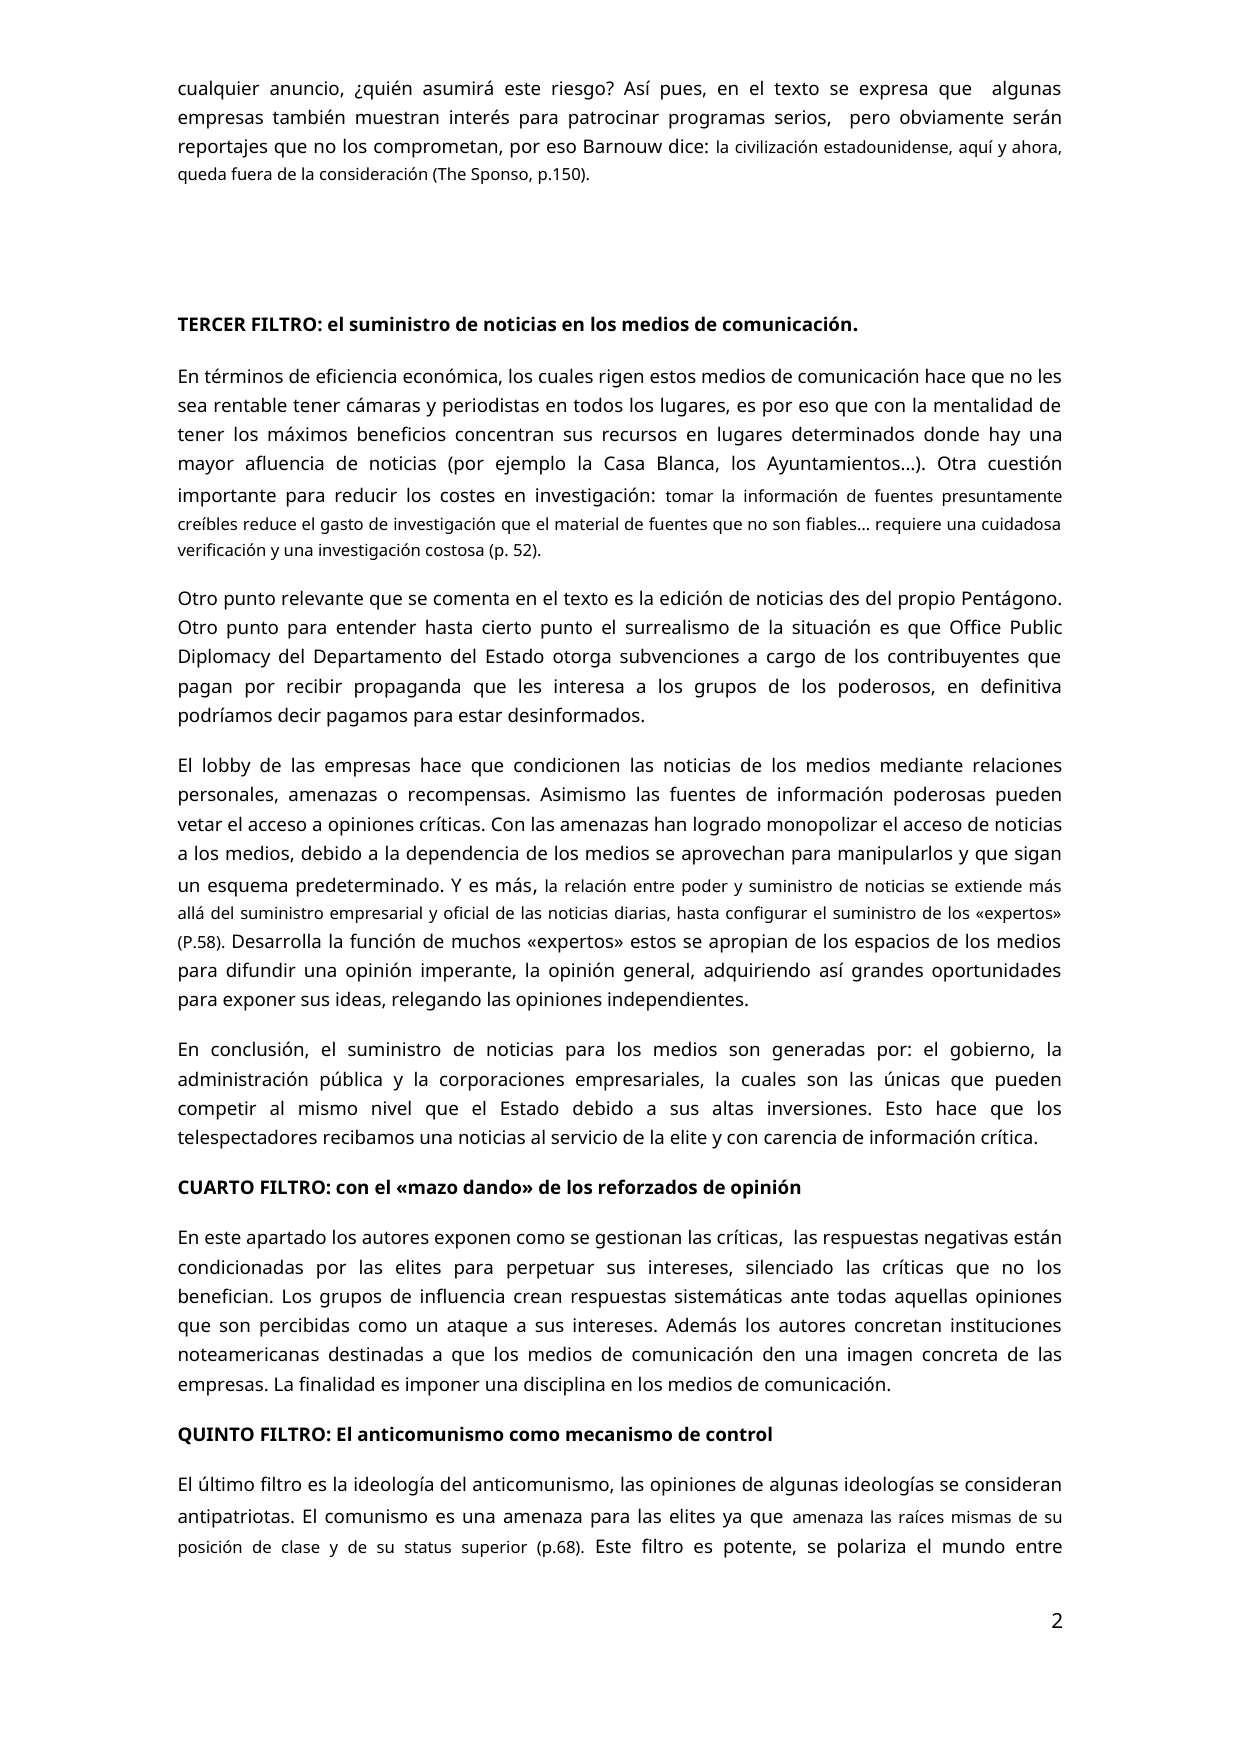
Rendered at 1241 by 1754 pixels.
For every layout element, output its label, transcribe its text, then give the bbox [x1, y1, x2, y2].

text TERCER FILTRO: el suministro de noticias en los medios de comunicación. [177, 309, 1063, 338]
text En conclusión, el suministro de noticias para los medios son generadas por: el gobierno, la administración pública y la corporaciones empresariales, la cuales son las únicas que pueden competir al mismo nivel que el Estado debido a sus altas inversiones. Esto hace que los telespectadores recibamos una noticias al servicio de la elite y con carencia de información crítica. [177, 1037, 1063, 1150]
text El lobby de las empresas hace que condicionen las noticias de los medios mediante relaciones personales, amenazas o recompensas. Asimismo las fuentes de información poderosas pueden vetar el acceso a opiniones críticas. Con las amenazas han logrado monopolizar el acceso de noticias a los medios, debido a la dependencia de los medios se aprovechan para manipularlos y que sigan un esquema predeterminado. Y es más, la relación entre poder y suministro de noticias se extiende más allá del suministro empresarial y oficial de las noticias diarias, hasta configurar el suministro de los «expertos» (P.58). Desarrolla la función de muchos «expertos» estos se apropian de los espacios de los medios para difundir una opinión imperante, la opinión general, adquiriendo así grandes oportunidades para exponer sus ideas, relegando las opiniones independientes. [177, 752, 1063, 1012]
text CUARTO FILTRO: con el «mazo dando» de los reforzados de opinión [177, 1174, 1063, 1200]
text En términos de eficiencia económica, los cuales rigen estos medios de comunicación hace que no les sea rentable tener cámaras y periodistas en todos los lugares, es por eso que con la mentalidad de tener los máximos beneficios concentran sus recursos en lugares determinados donde hay una mayor afluencia de noticias (por ejemplo la Casa Blanca, los Ayuntamientos…). Otra cuestión importante para reducir los costes en investigación: tomar la información de fuentes presuntamente creíbles reduce el gasto de investigación que el material de fuentes que no son fiables… requiere una cuidadosa verificación y una investigación costosa (p. 52). [177, 363, 1063, 561]
text QUINTO FILTRO: El anticomunismo como mecanismo de control [177, 1421, 1063, 1447]
text En este apartado los autores exponen como se gestionan las críticas, las respuestas negativas están condicionadas por las elites para perpetuar sus intereses, silenciado las críticas que no los benefician. Los grupos de influencia crean respuestas sistemáticas ante todas aquellas opiniones que son percibidas como un ataque a sus intereses. Además los autores concretan instituciones noteamericanas destinadas a que los medios de comunicación den una imagen concreta de las empresas. La finalidad es imponer una disciplina en los medios de comunicación. [177, 1225, 1063, 1397]
text Otro punto relevante que se comenta en el texto es la edición de noticias des del propio Pentágono. Otro punto para entender hasta cierto punto el surrealismo de la situación es que Office Public Diplomacy del Departamento del Estado otorga subvenciones a cargo de los contribuyentes que pagan por recibir propaganda que les interesa a los grupos de los poderosos, en definitiva podríamos decir pagamos para estar desinformados. [177, 585, 1063, 728]
text El último filtro es la ideología del anticomunismo, las opiniones de algunas ideologías se consideran antipatriotas. El comunismo es una amenaza para las elites ya que amenaza las raíces mismas de su posición de clase y de su status superior (p.68). Este filtro es potente, se polariza el mundo entre [177, 1471, 1063, 1559]
text cualquier anuncio, ¿quién asumirá este riesgo? Así pues, en el texto se expresa que algunas empresas también muestran interés para patrocinar programas serios, pero obviamente serán reportajes que no los comprometan, por eso Barnouw dice: la civilización estadounidense, aquí y ahora, queda fuera de la consideración (The Sponso, p.150). [177, 75, 1063, 185]
